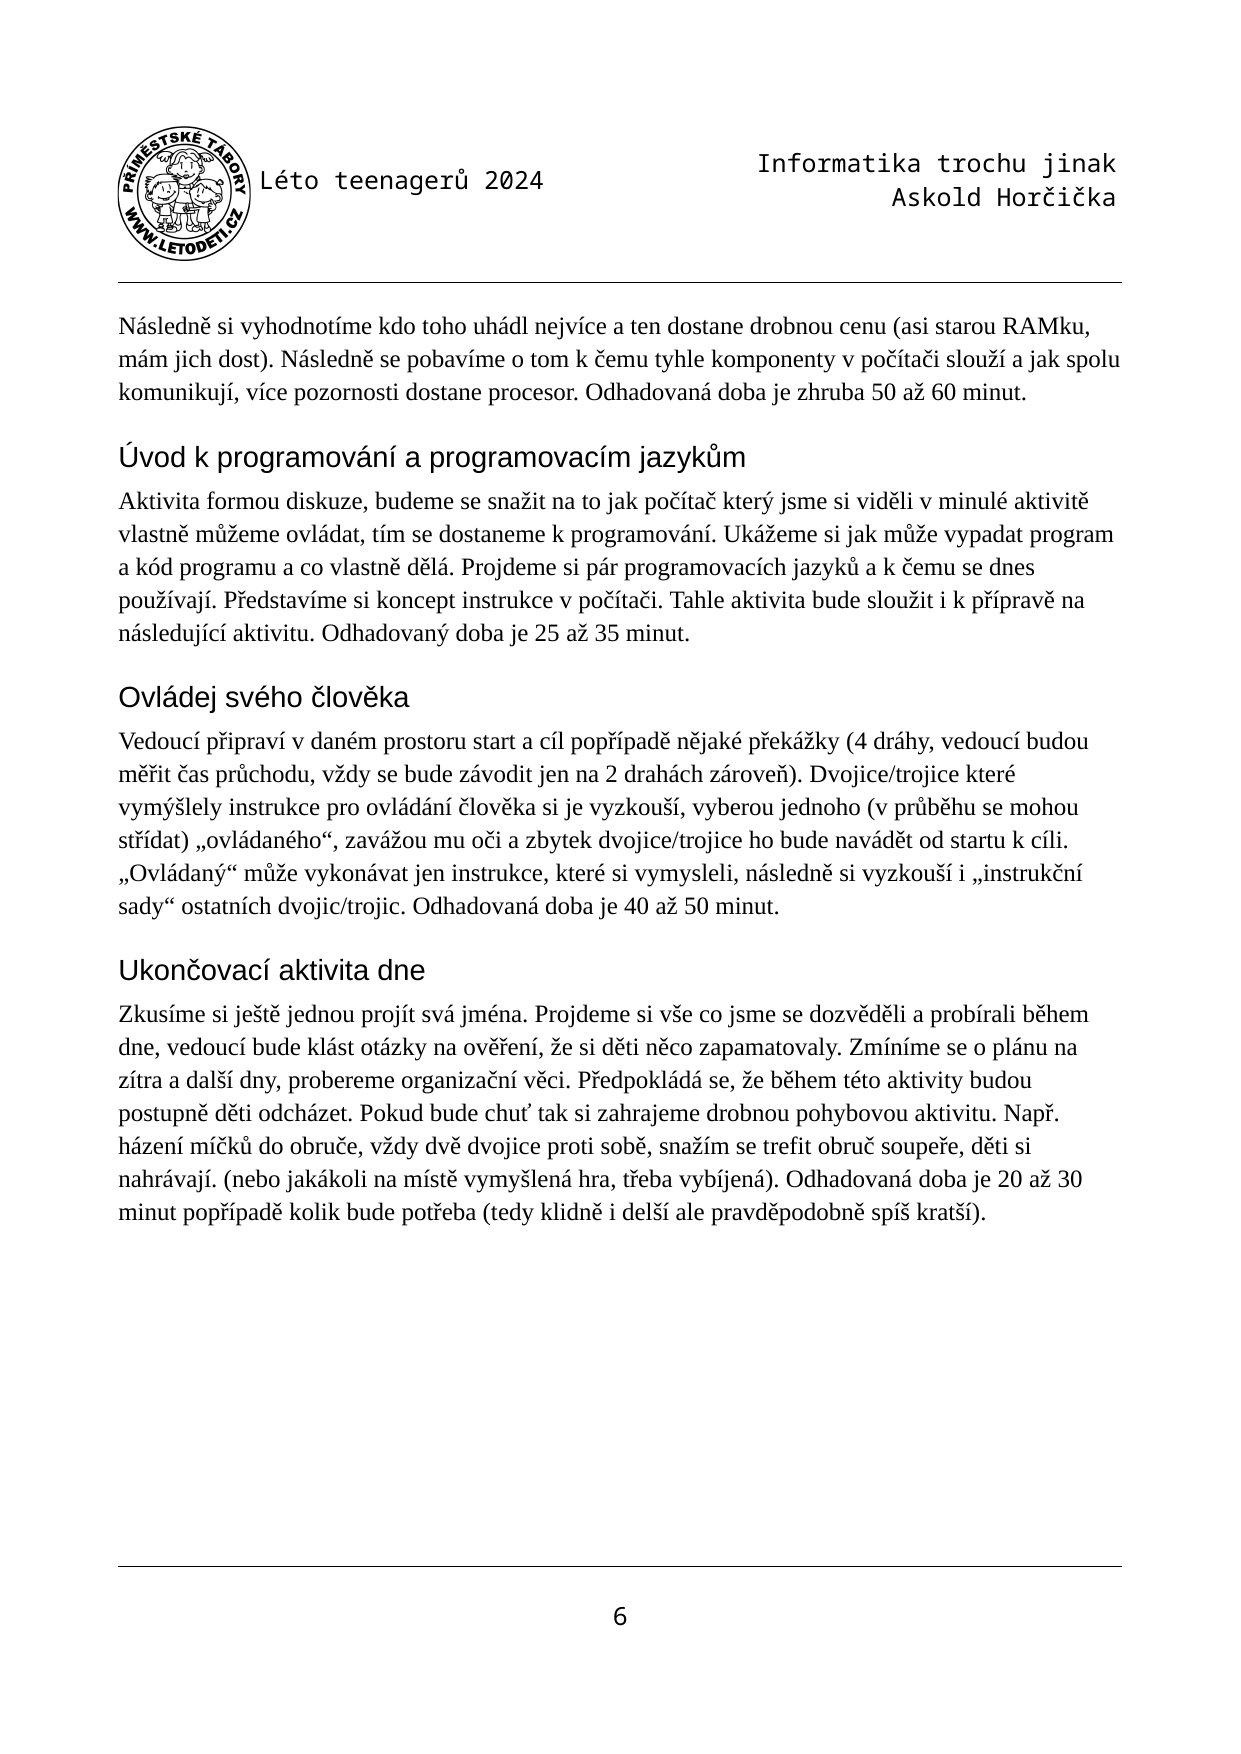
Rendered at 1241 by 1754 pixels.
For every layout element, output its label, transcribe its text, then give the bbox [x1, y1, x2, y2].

subtitle Úvod k programování a programovacím jazykům [118, 440, 1122, 473]
text Zkusíme si ještě jednou projít svá jména. Projdeme si vše co jsme se dozvěděli a probírali během dne, vedoucí bude klást otázky na ověření, že si děti něco zapamatovaly. Zmíníme se o plánu na zítra a další dny, probereme organizační věci. Předpokládá se, že během této aktivity budou postupně děti odcházet. Pokud bude chuť tak si zahrajeme drobnou pohybovou aktivitu. Např. házení míčků do obruče, vždy dvě dvojice proti sobě, snažím se trefit obruč soupeře, děti si nahrávají. (nebo jakákoli na místě vymyšlená hra, třeba vybíjená). Odhadovaná doba je 20 až 30 minut popřípadě kolik bude potřeba (tedy klidně i delší ale pravděpodobně spíš kratší). [118, 999, 1122, 1226]
picture [117, 125, 251, 261]
text Vedoucí připraví v daném prostoru start a cíl popřípadě nějaké překážky (4 dráhy, vedoucí budou měřit čas průchodu, vždy se bude závodit jen na 2 drahách zároveň). Dvojice/trojice které vymýšlely instrukce pro ovládání člověka si je vyzkouší, vyberou jednoho (v průběhu se mohou střídat) „ovládaného“, zavážou mu oči a zbytek dvojice/trojice ho bude navádět od startu k cíli. „Ovládaný“ může vykonávat jen instrukce, které si vymysleli, následně si vyzkouší i „instrukční sady“ ostatních dvojic/trojic. Odhadovaná doba je 40 až 50 minut. [118, 726, 1122, 920]
subtitle Ovládej svého člověka [118, 680, 1122, 713]
text Následně si vyhodnotíme kdo toho uhádl nejvíce a ten dostane drobnou cenu (asi starou RAMku, mám jich dost). Následně se pobavíme o tom k čemu tyhle komponenty v počítači slouží a jak spolu komunikují, více pozornosti dostane procesor. Odhadovaná doba je zhruba 50 až 60 minut. [118, 311, 1122, 406]
text Aktivita formou diskuze, budeme se snažit na to jak počítač který jsme si viděli v minulé aktivitě vlastně můžeme ovládat, tím se dostaneme k programování. Ukážeme si jak může vypadat program a kód programu a co vlastně dělá. Projdeme si pár programovacích jazyků a k čemu se dnes používají. Představíme si koncept instrukce v počítači. Tahle aktivita bude sloužit i k přípravě na následující aktivitu. Odhadovaný doba je 25 až 35 minut. [118, 486, 1122, 647]
subtitle Ukončovací aktivita dne [118, 953, 1122, 987]
